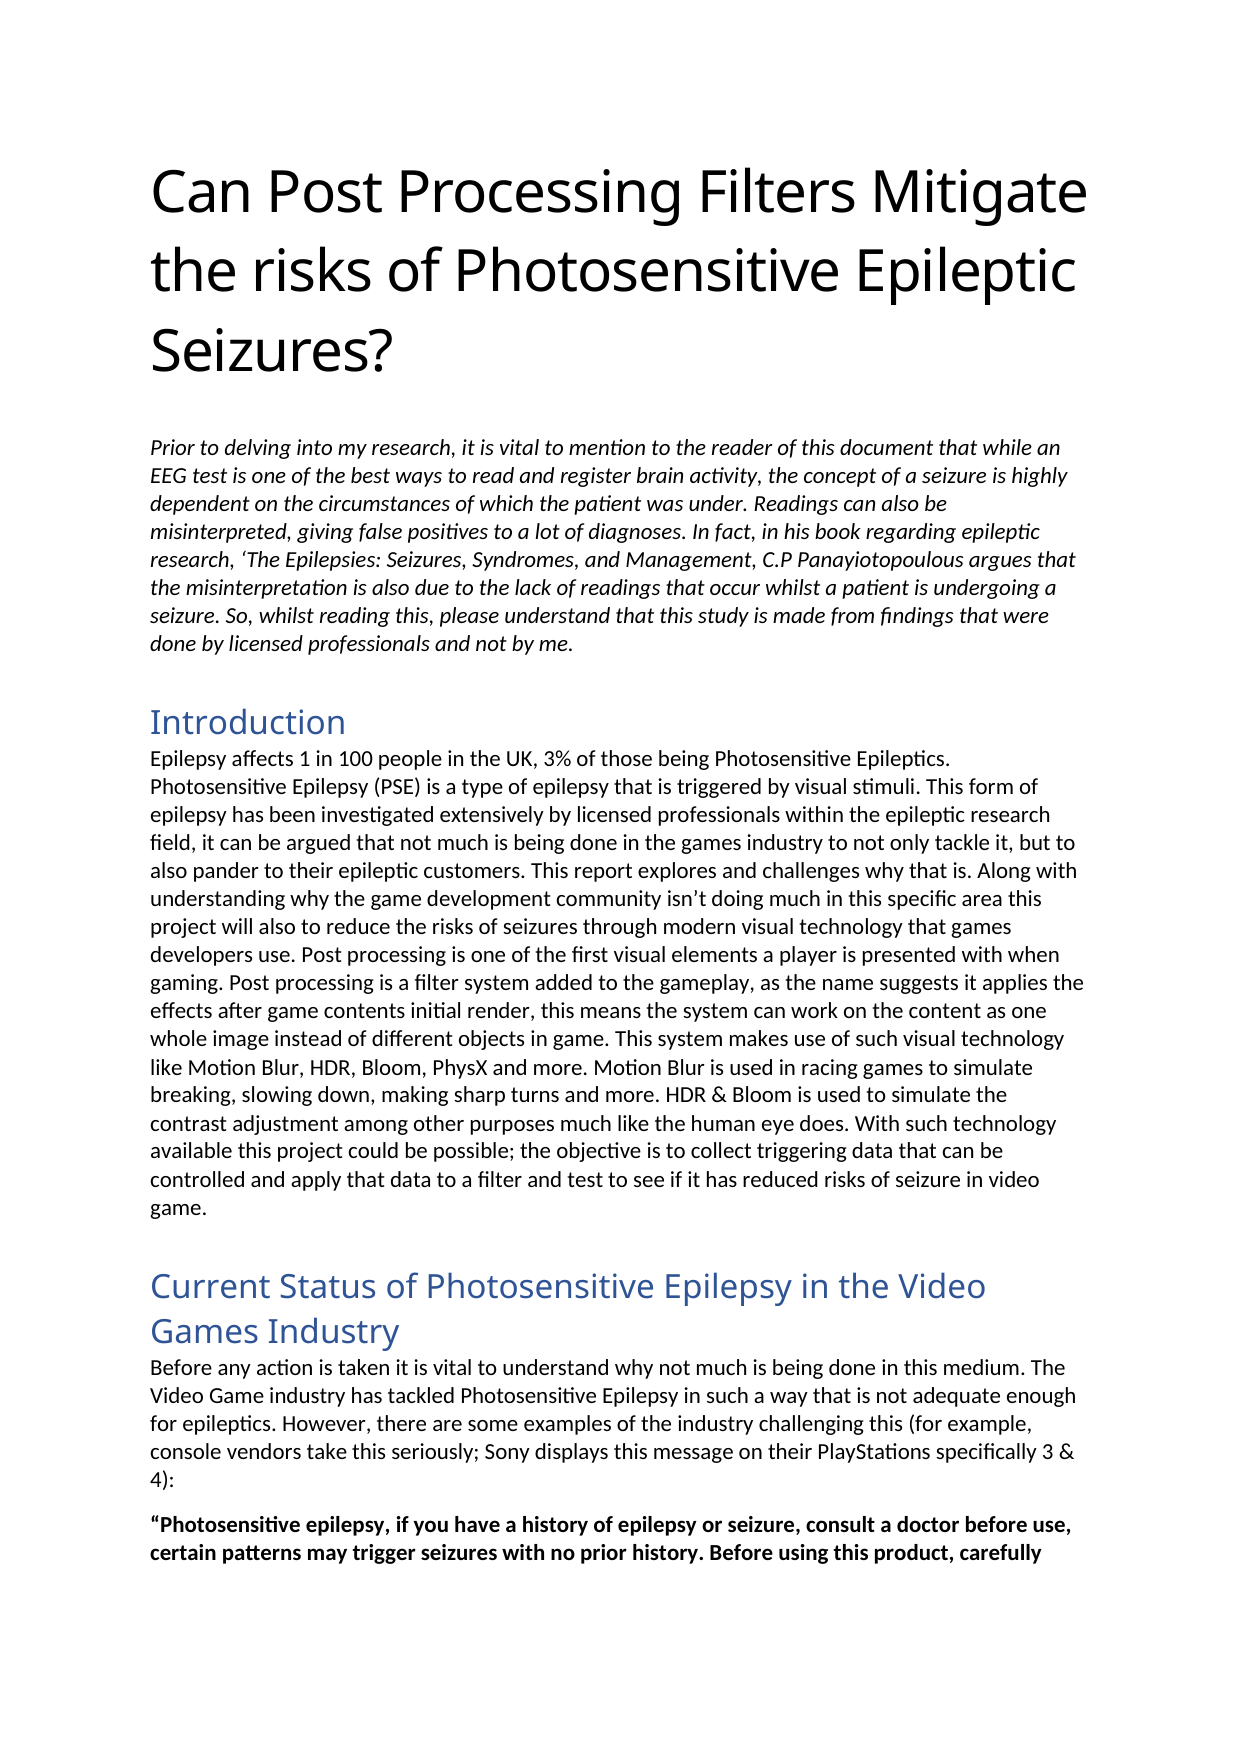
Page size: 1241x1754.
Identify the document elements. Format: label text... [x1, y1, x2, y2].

text “Photosensitive epilepsy, if you have a history of epilepsy or seizure, consult a doctor before use, certain patterns may trigger seizures with no prior history. Before using this product, carefully [150, 1510, 1090, 1566]
text Before any action is taken it is vital to understand why not much is being done in this medium. The Video Game industry has tackled Photosensitive Epilepsy in such a way that is not adequate enough for epileptics. However, there are some examples of the industry challenging this (for example, console vendors take this seriously; Sony displays this message on their PlayStations specifically 3 & 4): [150, 1353, 1090, 1493]
text Prior to delving into my research, it is vital to mention to the reader of this document that while an EEG test is one of the best ways to read and register brain activity, the concept of a seizure is highly dependent on the circumstances of which the patient was under. Readings can also be misinterpreted, giving false positives to a lot of diagnoses. In fact, in his book regarding epileptic research, ‘The Epilepsies: Seizures, Syndromes, and Management, C.P Panayiotopoulous argues that the misinterpretation is also due to the lack of readings that occur whilst a patient is undergoing a seizure. So, whilst reading this, please understand that this study is made from findings that were done by licensed professionals and not by me. [150, 433, 1090, 657]
title Can Post Processing Filters Mitigate the risks of Photosensitive Epileptic Seizures? [150, 150, 1090, 388]
text Epilepsy affects 1 in 100 people in the UK, 3% of those being Photosensitive Epileptics. Photosensitive Epilepsy (PSE) is a type of epilepsy that is triggered by visual stimuli. This form of epilepsy has been investigated extensively by licensed professionals within the epileptic research field, it can be argued that not much is being done in the games industry to not only tackle it, but to also pander to their epileptic customers. This report explores and challenges why that is. Along with understanding why the game development community isn’t doing much in this specific area this project will also to reduce the risks of seizures through modern visual technology that games developers use. Post processing is one of the first visual elements a player is presented with when gaming. Post processing is a filter system added to the gameplay, as the name suggests it applies the effects after game contents initial render, this means the system can work on the content as one whole image instead of different objects in game. This system makes use of such visual technology like Motion Blur, HDR, Bloom, PhysX and more. Motion Blur is used in racing games to simulate breaking, slowing down, making sharp turns and more. HDR & Bloom is used to simulate the contrast adjustment among other purposes much like the human eye does. With such technology available this project could be possible; the objective is to collect triggering data that can be controlled and apply that data to a filter and test to see if it has reduced risks of seizure in video game. [150, 744, 1090, 1221]
subtitle Current Status of Photosensitive Epilepsy in the Video Games Industry [150, 1262, 1090, 1353]
subtitle Introduction [150, 699, 1090, 744]
